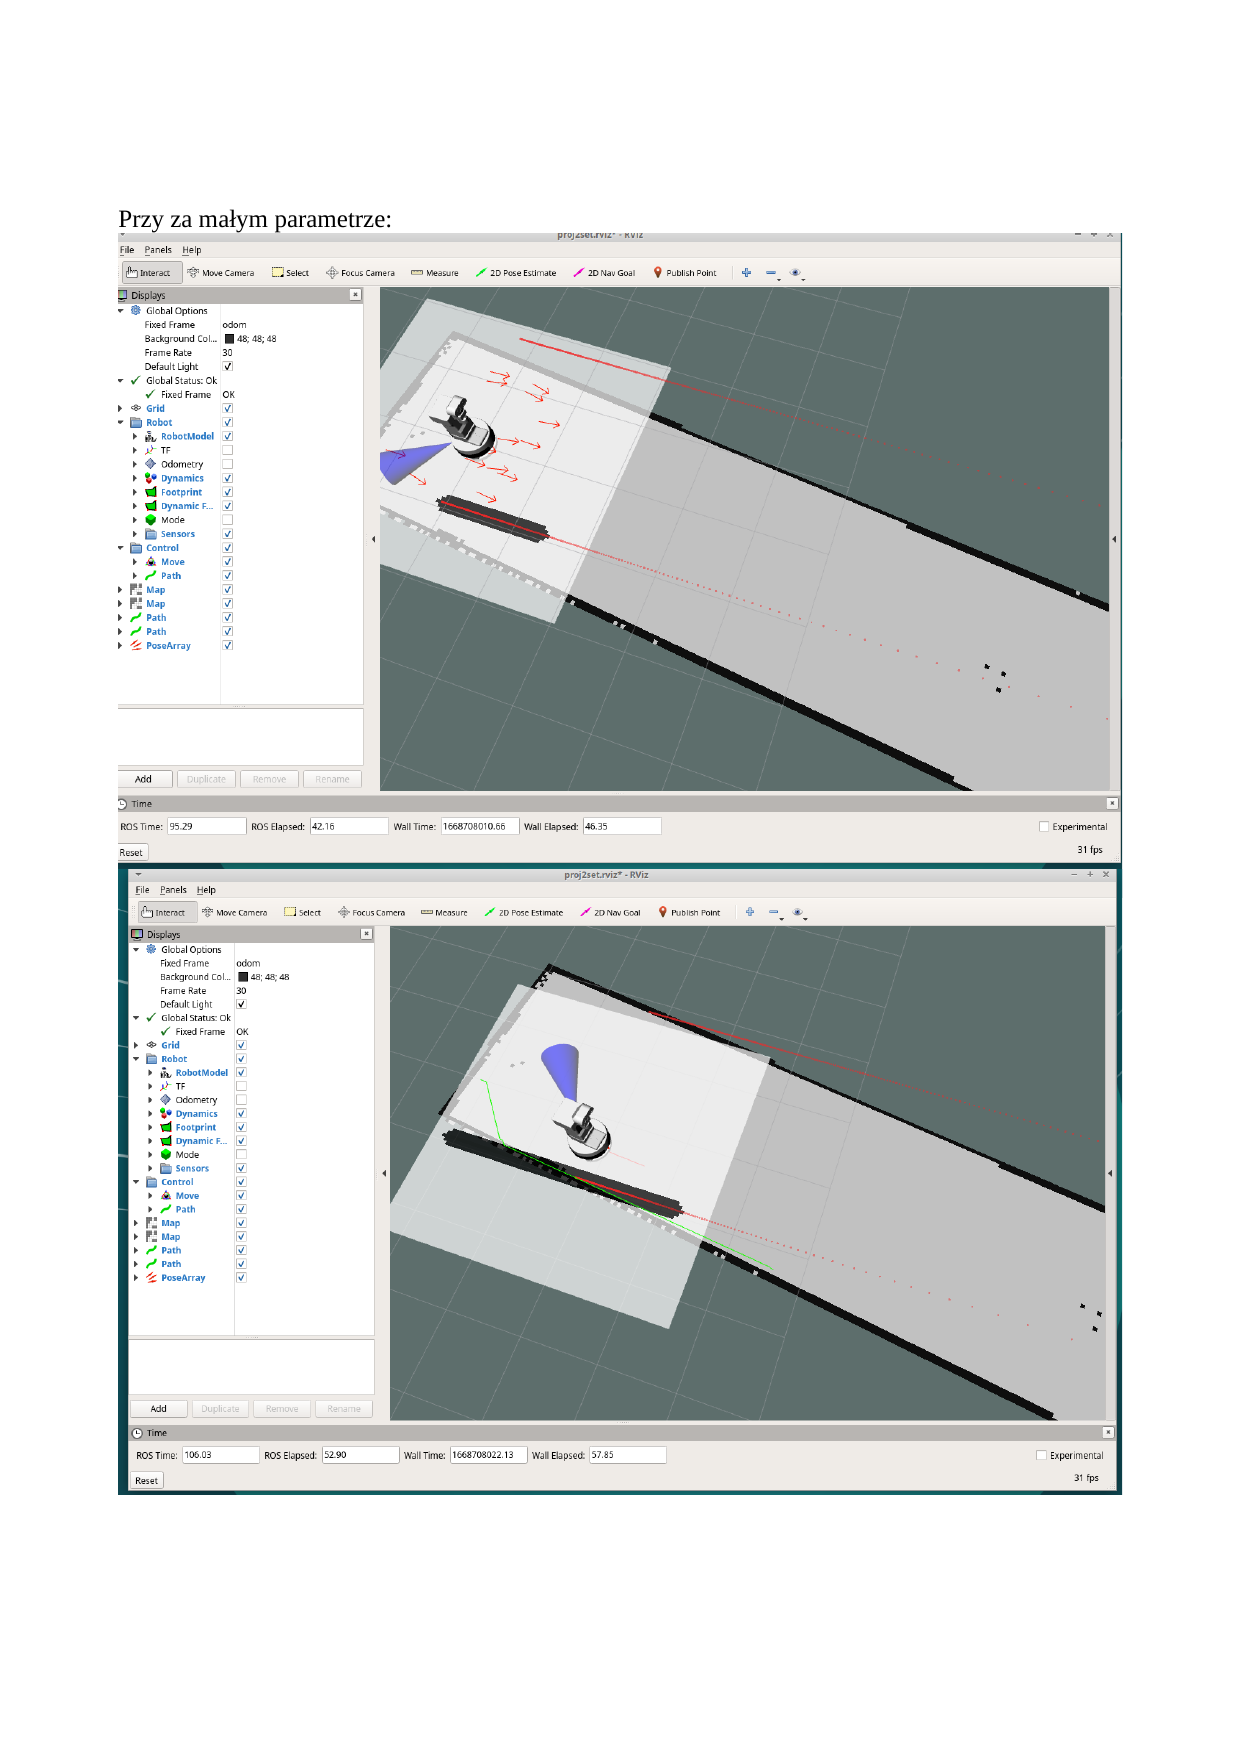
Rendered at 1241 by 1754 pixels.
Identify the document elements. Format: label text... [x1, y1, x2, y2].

text Przy za małym parametrze: [118, 204, 1122, 233]
picture [118, 233, 1123, 1495]
